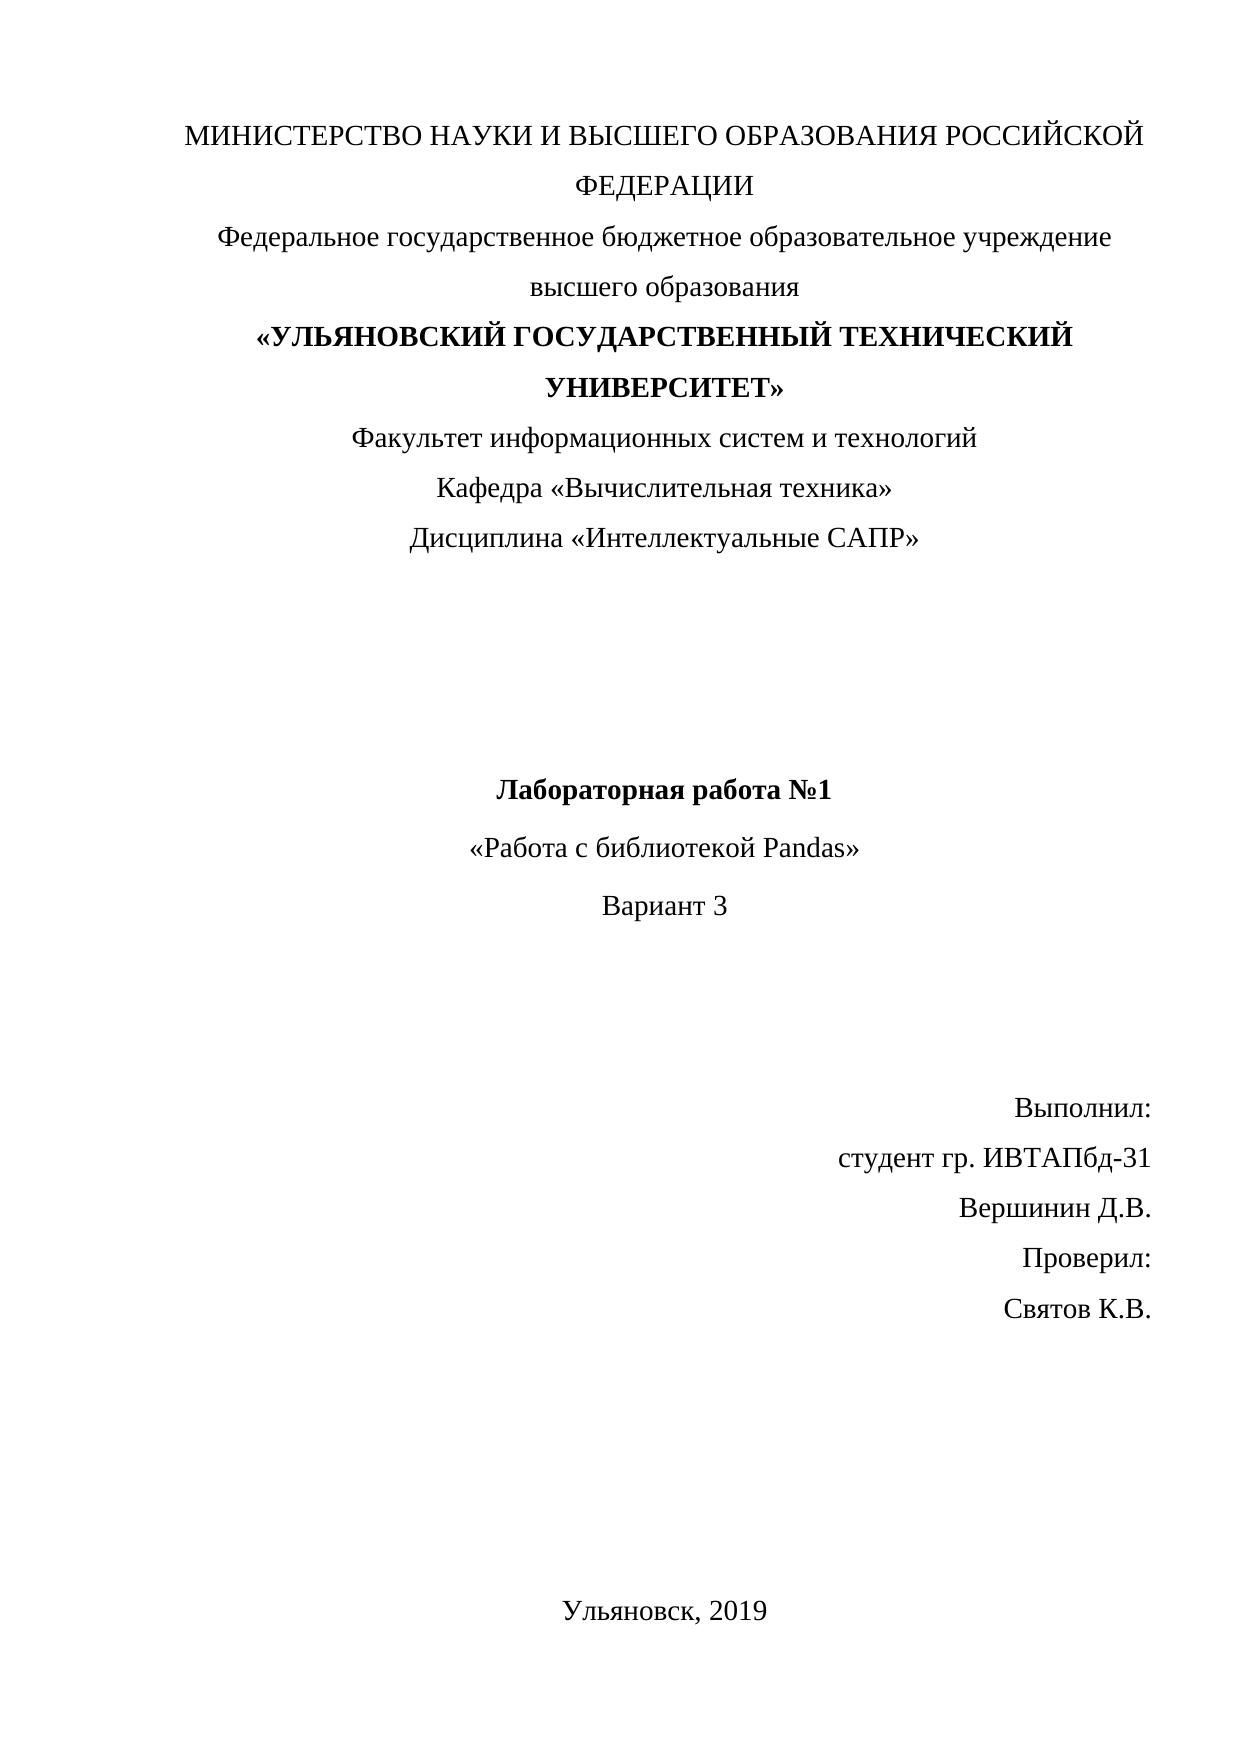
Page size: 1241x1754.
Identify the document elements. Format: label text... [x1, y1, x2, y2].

subtitle «Работа с библиотекой Pandas» [177, 830, 1152, 864]
text Дисциплина «Интеллектуальные САПР» [177, 521, 1152, 554]
text Факультет информационных систем и технологий [177, 420, 1152, 453]
text студент гр. ИВТАПбд-31 [177, 1140, 1152, 1173]
text Ульяновск, 2019 [177, 1593, 1152, 1626]
text Федеральное государственное бюджетное образовательное учреждение высшего образования [177, 219, 1152, 303]
text Вариант 3 [177, 888, 1152, 922]
text Кафедра «Вычислительная техника» [177, 470, 1152, 504]
text Проверил: [177, 1241, 1152, 1274]
text Святов К.В. [177, 1291, 1152, 1324]
text Лабораторная работа №1 [177, 772, 1152, 806]
text Выполнил: [177, 1090, 1152, 1123]
text Вершинин Д.В. [177, 1190, 1152, 1224]
text МИНИСТЕРСТВО НАУКИ И ВЫСШЕГО ОБРАЗОВАНИЯ РОССИЙСКОЙ ФЕДЕРАЦИИ [177, 118, 1152, 202]
text «УЛЬЯНОВСКИЙ ГОСУДАРСТВЕННЫЙ ТЕХНИЧЕСКИЙ УНИВЕРСИТЕТ» [177, 319, 1152, 403]
